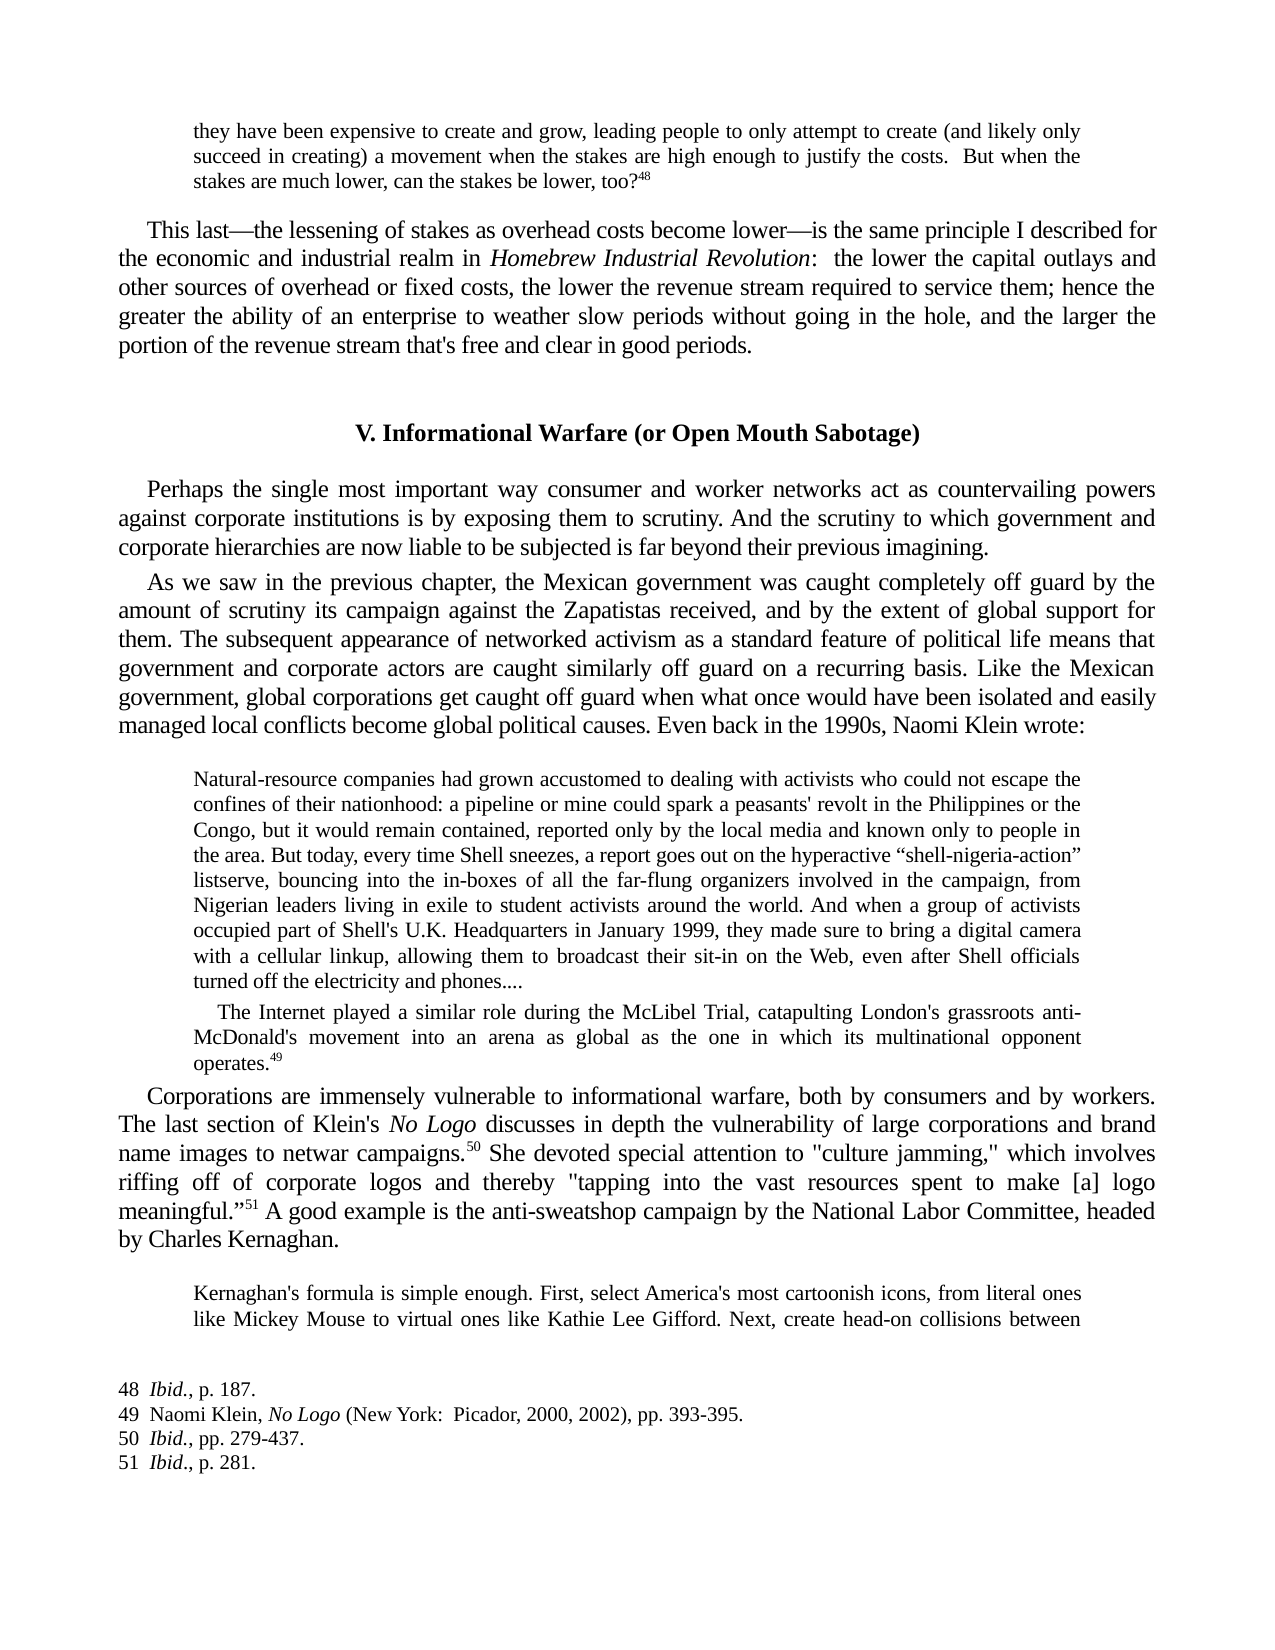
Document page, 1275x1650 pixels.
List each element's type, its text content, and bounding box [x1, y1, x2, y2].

text The Internet played a similar role during the McLibel Trial, catapulting London's grassroots anti-McDonald's movement into an arena as global as the one in which its multinational opponent operates. [193, 999, 1082, 1075]
text Naomi Klein, No Logo (New York: Picador, 2000, 2002), pp. 393-395. [118, 1401, 1157, 1426]
text they have been expensive to create and grow, leading people to only attempt to create (and likely only succeed in creating) a movement when the stakes are high enough to justify the costs. But when the stakes are much lower, can the stakes be lower, too? [193, 118, 1082, 194]
title V. Informational Warfare (or Open Mouth Sabotage) [118, 418, 1157, 447]
text Ibid., p. 187. [118, 1377, 1157, 1401]
text As we saw in the previous chapter, the Mexican government was caught completely off guard by the amount of scrutiny its campaign against the Zapatistas received, and by the extent of global support for them. The subsequent appearance of networked activism as a standard feature of political life means that government and corporate actors are caught similarly off guard on a recurring basis. Like the Mexican government, global corporations get caught off guard when what once would have been isolated and easily managed local conflicts become global political causes. Even back in the 1990s, Naomi Klein wrote: [118, 567, 1157, 739]
text Kernaghan's formula is simple enough. First, select America's most cartoonish icons, from literal ones like Mickey Mouse to virtual ones like Kathie Lee Gifford. Next, create head-on collisions between [193, 1280, 1082, 1331]
text This last—the lessening of stakes as overhead costs become lower—is the same principle I described for the economic and industrial realm in Homebrew Industrial Revolution: the lower the capital outlays and other sources of overhead or fixed costs, the lower the revenue stream required to service them; hence the greater the ability of an enterprise to weather slow periods without going in the hole, and the larger the portion of the revenue stream that's free and clear in good periods. [118, 215, 1157, 358]
text Corporations are immensely vulnerable to informational warfare, both by consumers and by workers. The last section of Klein's No Logo discusses in depth the vulnerability of large corporations and brand name images to netwar campaigns. She devoted special attention to "culture jamming," which involves riffing off of corporate logos and thereby "tapping into the vast resources spent to make [a] logo meaningful.” A good example is the anti-sweatshop campaign by the National Labor Committee, headed by Charles Kernaghan. [118, 1081, 1157, 1253]
text Ibid., pp. 279-437. [118, 1426, 1157, 1449]
text Perhaps the single most important way consumer and worker networks act as countervailing powers against corporate institutions is by exposing them to scrutiny. And the scrutiny to which government and corporate hierarchies are now liable to be subjected is far beyond their previous imagining. [118, 474, 1157, 561]
text Ibid., p. 281. [118, 1449, 1157, 1474]
text Natural-resource companies had grown accustomed to dealing with activists who could not escape the confines of their nationhood: a pipeline or mine could spark a peasants' revolt in the Philippines or the Congo, but it would remain contained, reported only by the local media and known only to people in the area. But today, every time Shell sneezes, a report goes out on the hyperactive “shell-nigeria-action” listserve, bouncing into the in-boxes of all the far-flung organizers involved in the campaign, from Nigerian leaders living in exile to student activists around the world. And when a group of activists occupied part of Shell's U.K. Headquarters in January 1999, they made sure to bring a digital camera with a cellular linkup, allowing them to broadcast their sit-in on the Web, even after Shell officials turned off the electricity and phones.... [193, 766, 1082, 993]
